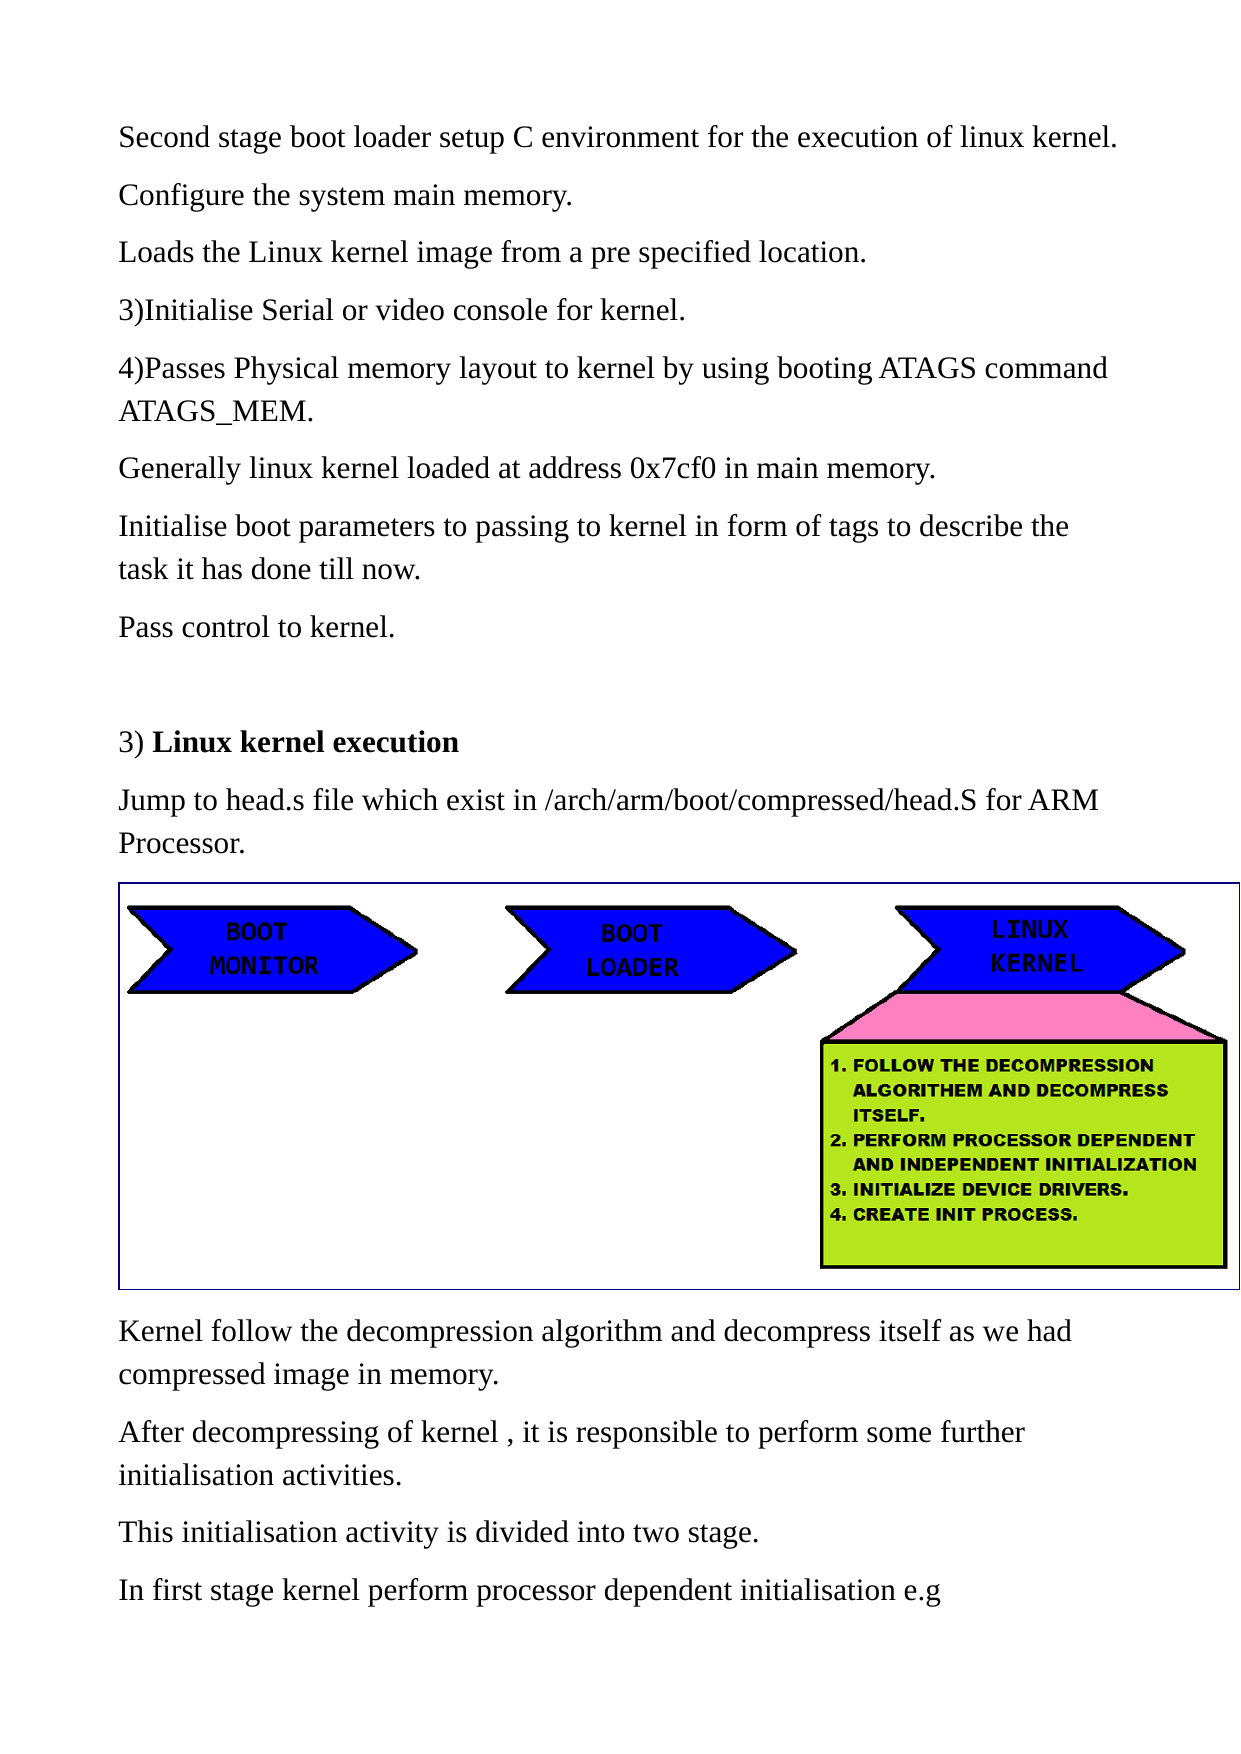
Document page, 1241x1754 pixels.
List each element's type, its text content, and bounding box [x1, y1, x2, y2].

text 4)Passes Physical memory layout to kernel by using booting ATAGS command ATAGS_MEM. [118, 349, 1122, 428]
text Jump to head.s file which exist in /arch/arm/boot/compressed/head.S for ARM Processor. [118, 781, 1122, 861]
text In first stage kernel perform processor dependent initialisation e.g [118, 1571, 1122, 1607]
text Loads the Linux kernel image from a pre specified location. [118, 233, 1122, 269]
text Second stage boot loader setup C environment for the execution of linux kernel. [118, 118, 1122, 154]
text Generally linux kernel loaded at address 0x7cf0 in main memory. [118, 450, 1122, 486]
text 3) Linux kernel execution [118, 724, 1122, 760]
text Pass control to kernel. [118, 608, 1122, 644]
text Kernel follow the decompression algorithm and decompress itself as we had compressed image in memory. [118, 1312, 1122, 1391]
text This initialisation activity is divided into two stage. [118, 1514, 1122, 1550]
text 3)Initialise Serial or video console for kernel. [118, 291, 1122, 327]
text Configure the system main memory. [118, 176, 1122, 212]
text After decompressing of kernel , it is responsible to perform some further initialisation activities. [118, 1413, 1122, 1492]
picture [120, 884, 1239, 1289]
text Initialise boot parameters to passing to kernel in form of tags to describe the task it has done till now. [118, 507, 1122, 587]
